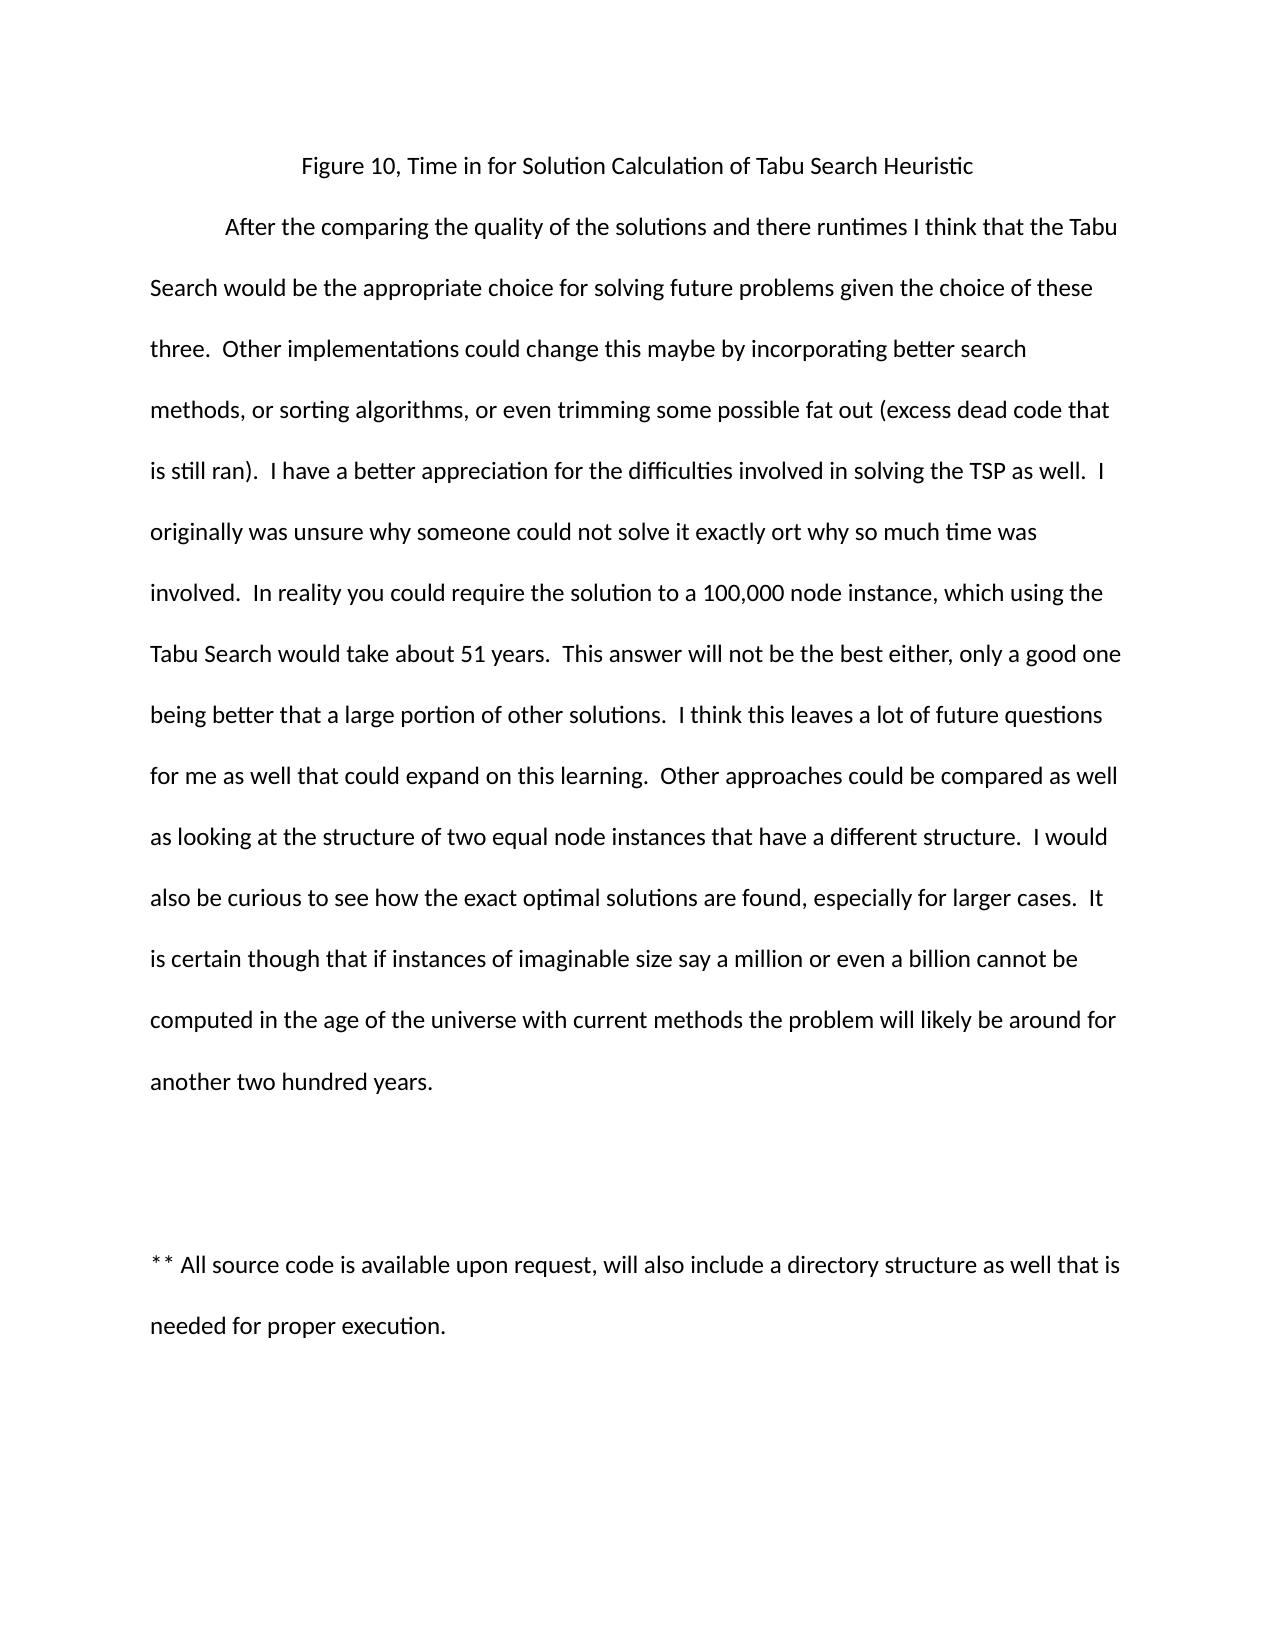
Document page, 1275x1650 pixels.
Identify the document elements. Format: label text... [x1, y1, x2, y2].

text After the comparing the quality of the solutions and there runtimes I think that the Tabu Search would be the appropriate choice for solving future problems given the choice of these three. Other implementations could change this maybe by incorporating better search methods, or sorting algorithms, or even trimming some possible fat out (excess dead code that is still ran). I have a better appreciation for the difficulties involved in solving the TSP as well. I originally was unsure why someone could not solve it exactly ort why so much time was involved. In reality you could require the solution to a 100,000 node instance, which using the Tabu Search would take about 51 years. This answer will not be the best either, only a good one being better that a large portion of other solutions. I think this leaves a lot of future questions for me as well that could expand on this learning. Other approaches could be compared as well as looking at the structure of two equal node instances that have a different structure. I would also be curious to see how the exact optimal solutions are found, especially for larger cases. It is certain though that if instances of imaginable size say a million or even a billion cannot be computed in the age of the universe with current methods the problem will likely be around for another two hundred years. [150, 211, 1125, 1096]
text ** All source code is available upon request, will also include a directory structure as well that is needed for proper execution. [150, 1249, 1125, 1340]
text Figure 10, Time in for Solution Calculation of Tabu Search Heuristic [150, 150, 1125, 181]
